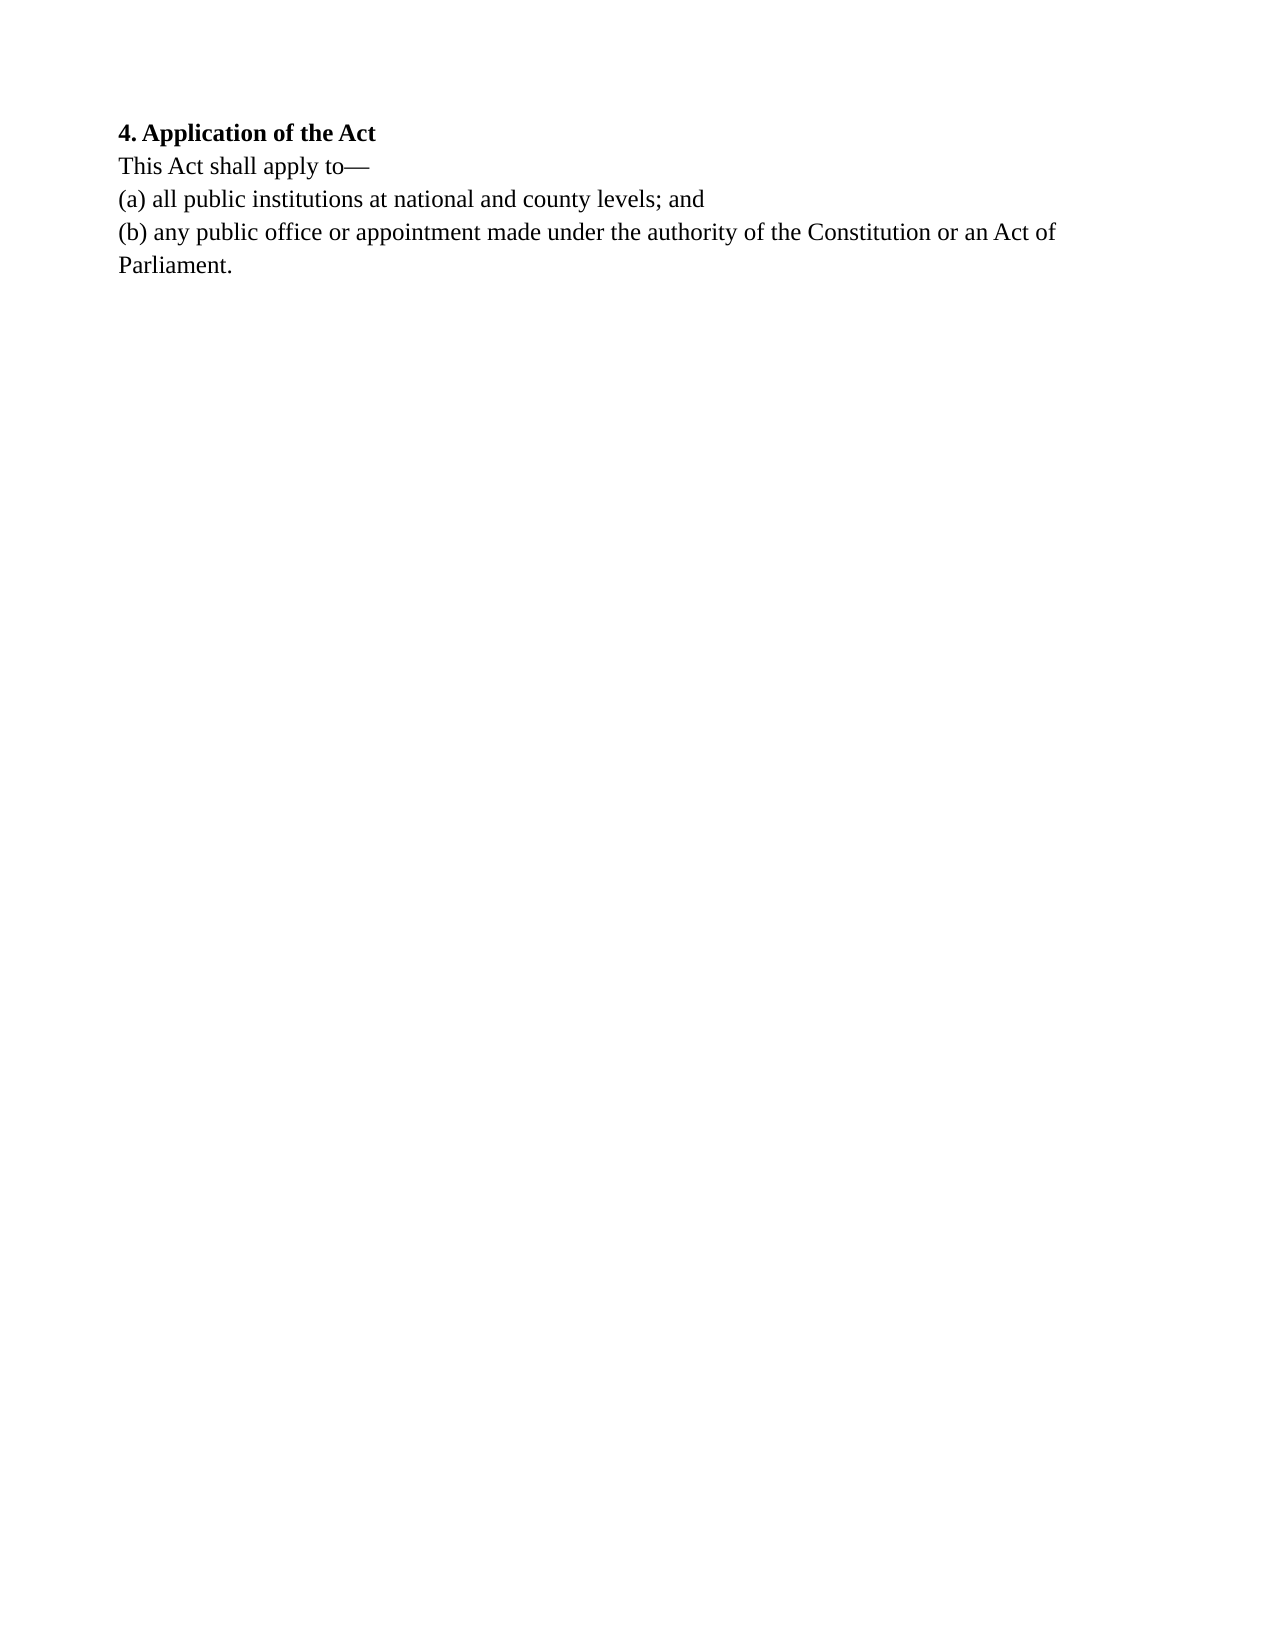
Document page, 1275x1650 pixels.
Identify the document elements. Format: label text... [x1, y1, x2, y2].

text 4. Application of the Act This Act shall apply to— (a) all public institutions at national and county levels; and (b) any public office or appointment made under the authority of the Constitution or an Act of Parliament. [118, 118, 1157, 279]
